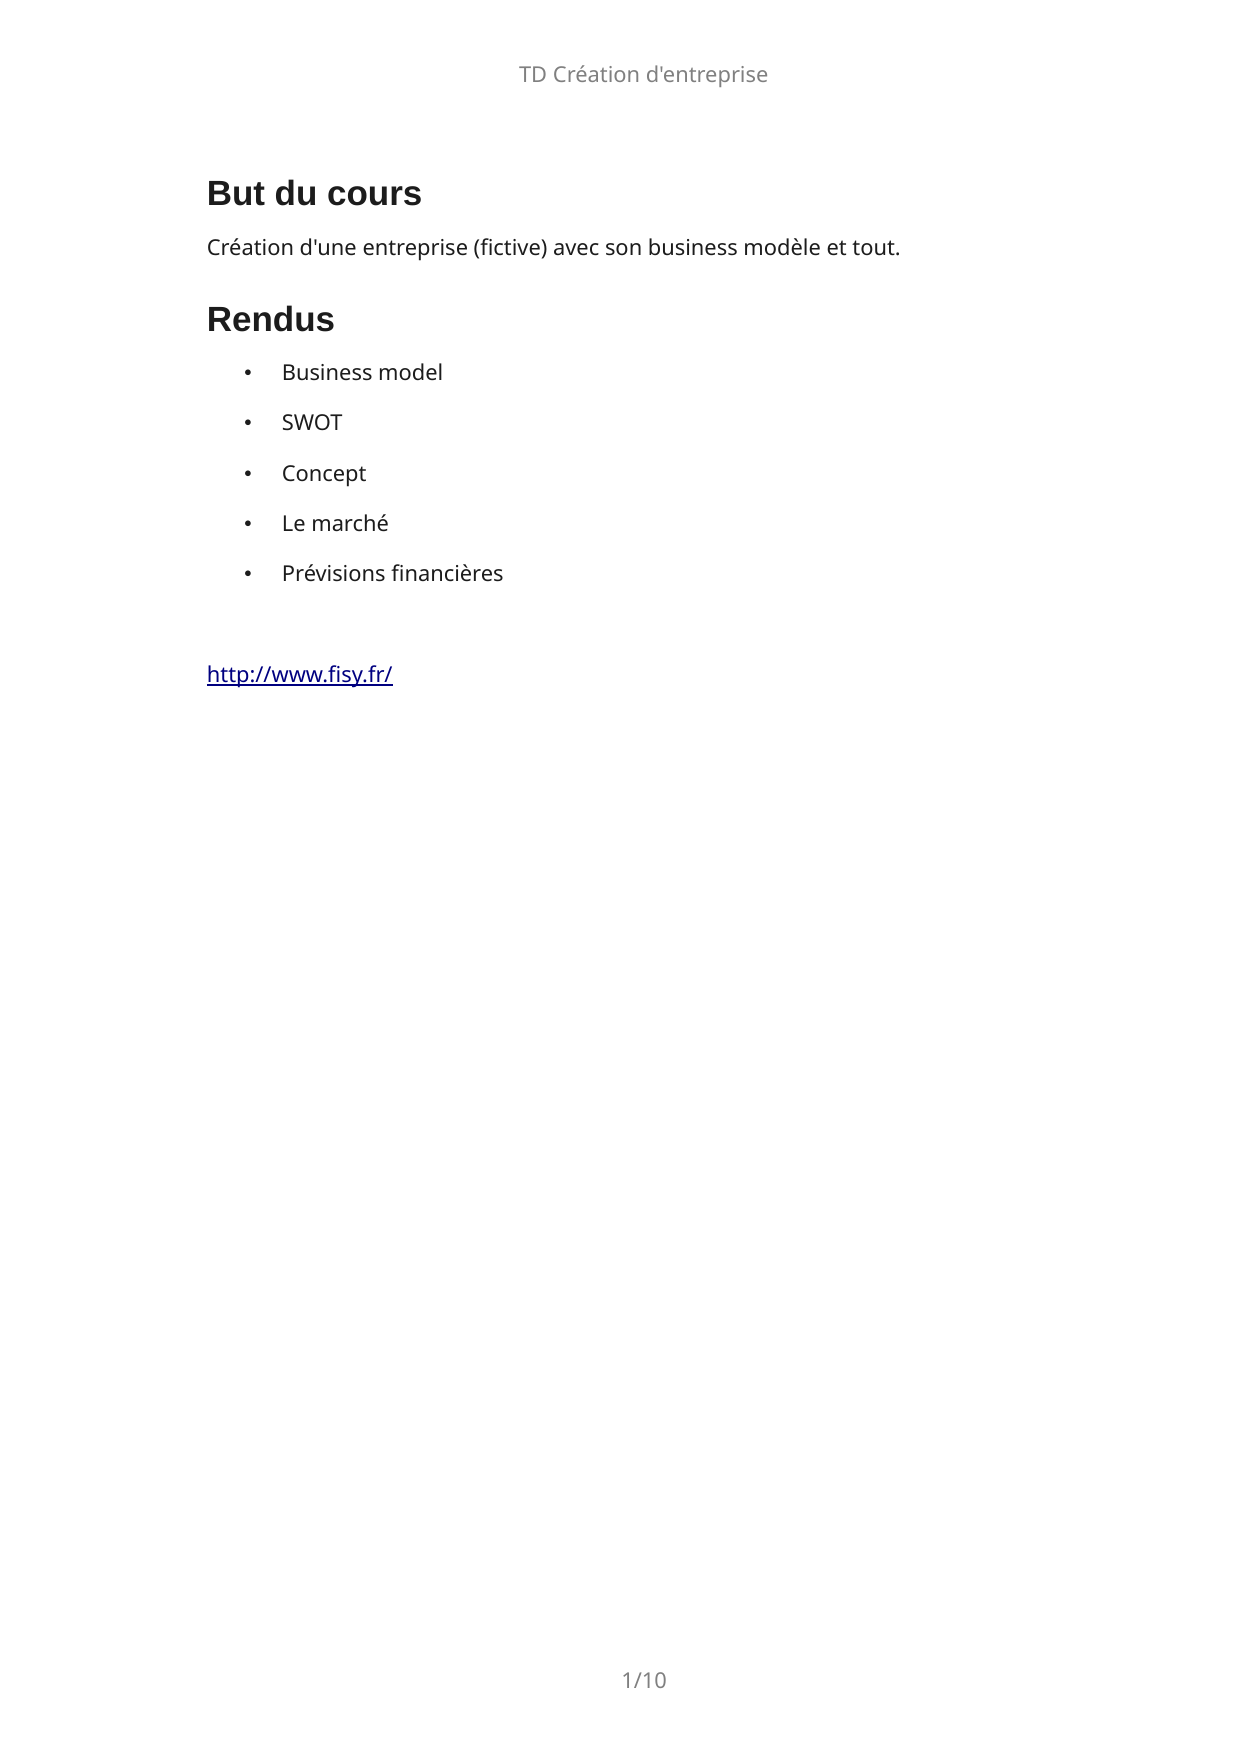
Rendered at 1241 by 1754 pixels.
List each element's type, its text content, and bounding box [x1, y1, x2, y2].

list Le marché [244, 508, 1081, 538]
list Business model [244, 357, 1081, 387]
subtitle But du cours [207, 173, 1081, 213]
list Prévisions financières [244, 558, 1081, 588]
text Création d'une entreprise (fictive) avec son business modèle et tout. [207, 232, 1081, 261]
list Concept [244, 457, 1081, 487]
list SWOT [244, 407, 1081, 437]
text http://www.fisy.fr/ [207, 659, 1081, 688]
subtitle Rendus [207, 298, 1081, 338]
